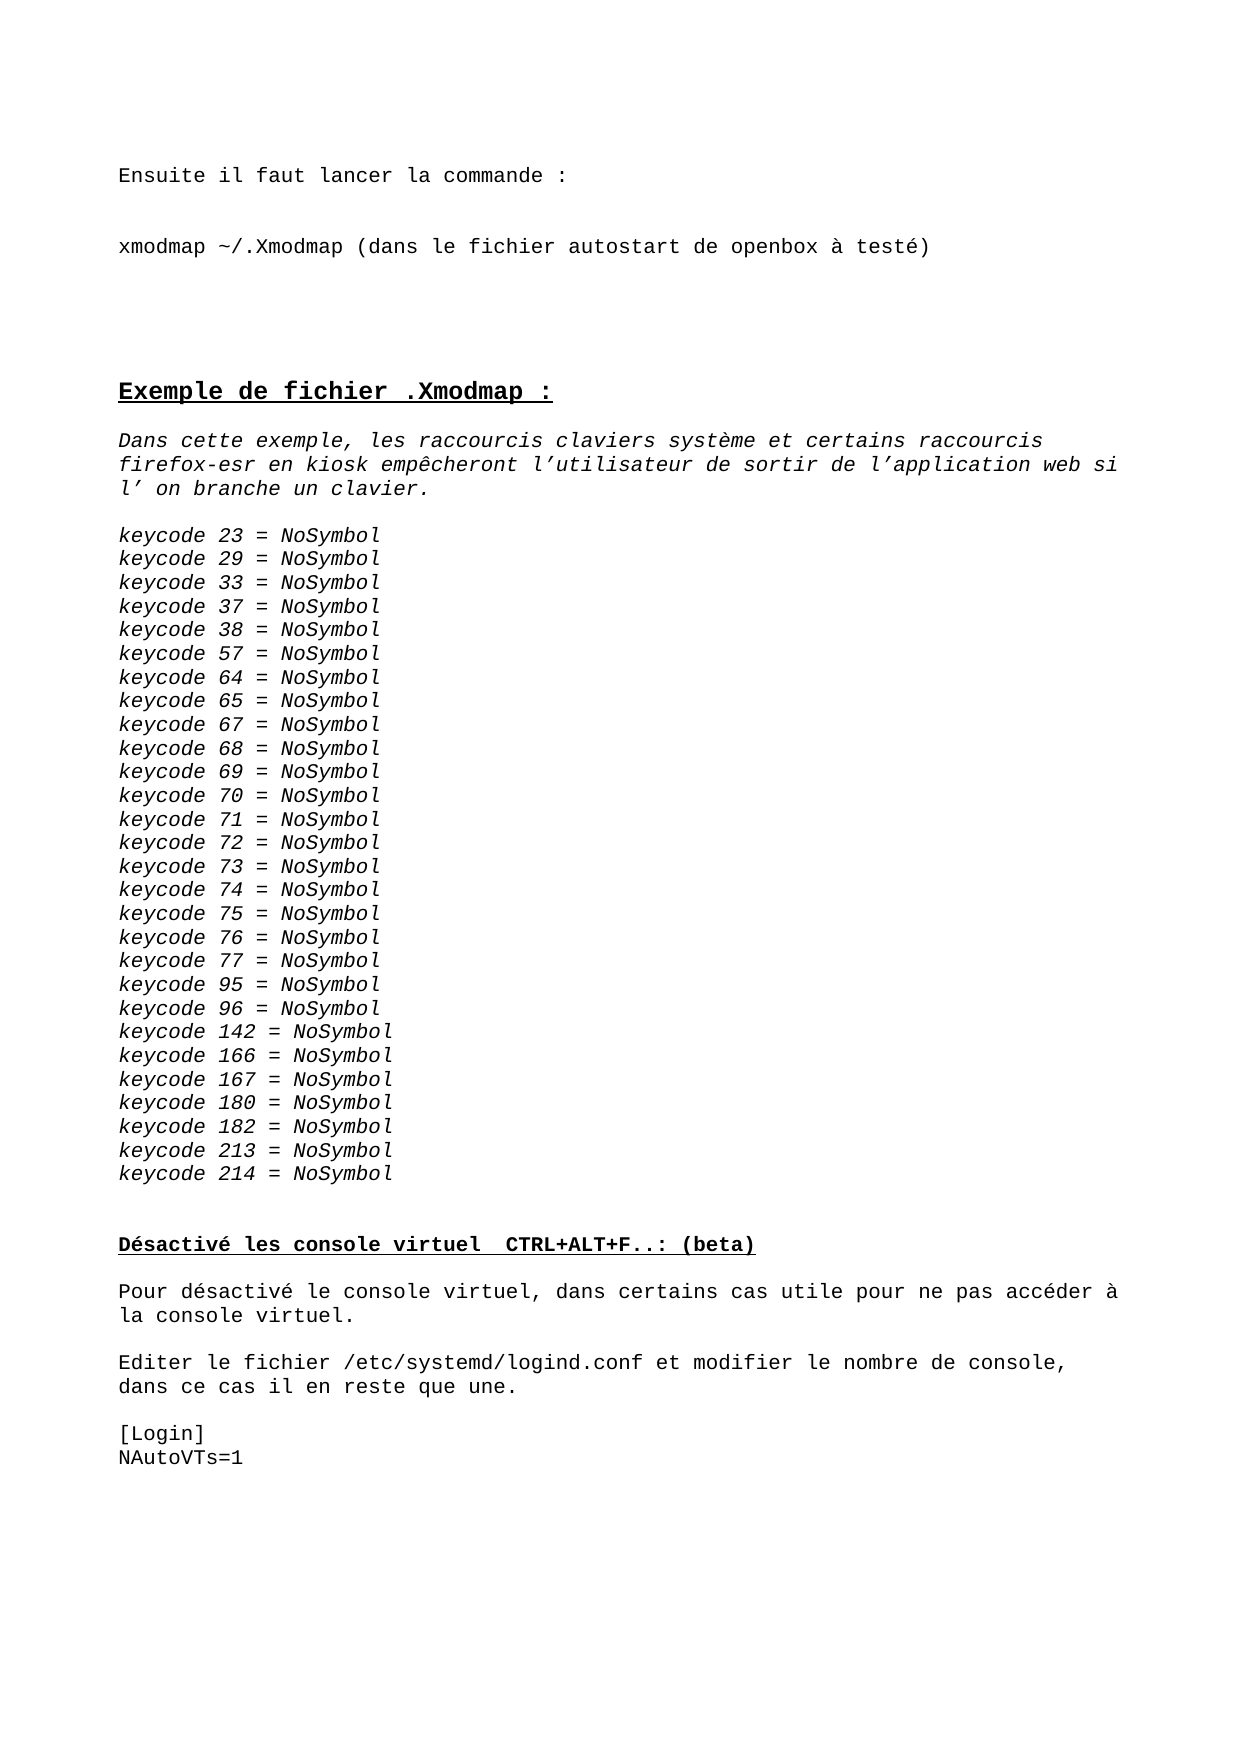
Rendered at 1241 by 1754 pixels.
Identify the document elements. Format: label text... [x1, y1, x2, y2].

text Editer le fichier /etc/systemd/logind.conf et modifier le nombre de console, dans ce cas il en reste que une. [118, 1352, 1122, 1400]
text keycode 182 = NoSymbol [118, 1116, 1122, 1139]
text keycode 77 = NoSymbol [118, 950, 1122, 974]
text keycode 180 = NoSymbol [118, 1092, 1122, 1116]
text keycode 166 = NoSymbol [118, 1045, 1122, 1069]
text Ensuite il faut lancer la commande : [118, 165, 1122, 189]
text xmodmap ~/.Xmodmap (dans le fichier autostart de openbox à testé) [118, 236, 1122, 260]
text keycode 73 = NoSymbol [118, 856, 1122, 879]
text keycode 37 = NoSymbol [118, 596, 1122, 619]
text Dans cette exemple, les raccourcis claviers système et certains raccourcis firefox-esr en kiosk empêcheront l’utilisateur de sortir de l’application web si l’ on branche un clavier. [118, 430, 1122, 501]
text keycode 69 = NoSymbol [118, 761, 1122, 785]
text keycode 33 = NoSymbol [118, 572, 1122, 596]
text keycode 95 = NoSymbol [118, 974, 1122, 998]
text keycode 65 = NoSymbol [118, 690, 1122, 714]
text keycode 29 = NoSymbol [118, 548, 1122, 572]
text keycode 70 = NoSymbol [118, 785, 1122, 808]
text keycode 96 = NoSymbol [118, 998, 1122, 1021]
text keycode 67 = NoSymbol [118, 714, 1122, 738]
text keycode 38 = NoSymbol [118, 619, 1122, 643]
text keycode 142 = NoSymbol [118, 1021, 1122, 1045]
text keycode 75 = NoSymbol [118, 903, 1122, 927]
text [Login] [118, 1423, 1122, 1447]
text keycode 72 = NoSymbol [118, 832, 1122, 856]
text keycode 64 = NoSymbol [118, 667, 1122, 690]
text keycode 23 = NoSymbol [118, 525, 1122, 548]
text keycode 214 = NoSymbol [118, 1163, 1122, 1187]
text NAutoVTs=1 [118, 1447, 1122, 1471]
text Désactivé les console virtuel CTRL+ALT+F..: (beta) [118, 1234, 1122, 1258]
text Pour désactivé le console virtuel, dans certains cas utile pour ne pas accéder à la console virtuel. [118, 1281, 1122, 1329]
text keycode 167 = NoSymbol [118, 1069, 1122, 1092]
text keycode 74 = NoSymbol [118, 879, 1122, 903]
text keycode 68 = NoSymbol [118, 738, 1122, 761]
text keycode 71 = NoSymbol [118, 808, 1122, 832]
text keycode 213 = NoSymbol [118, 1139, 1122, 1163]
text keycode 57 = NoSymbol [118, 643, 1122, 667]
text Exemple de fichier .Xmodmap : [118, 378, 1122, 407]
text keycode 76 = NoSymbol [118, 927, 1122, 950]
